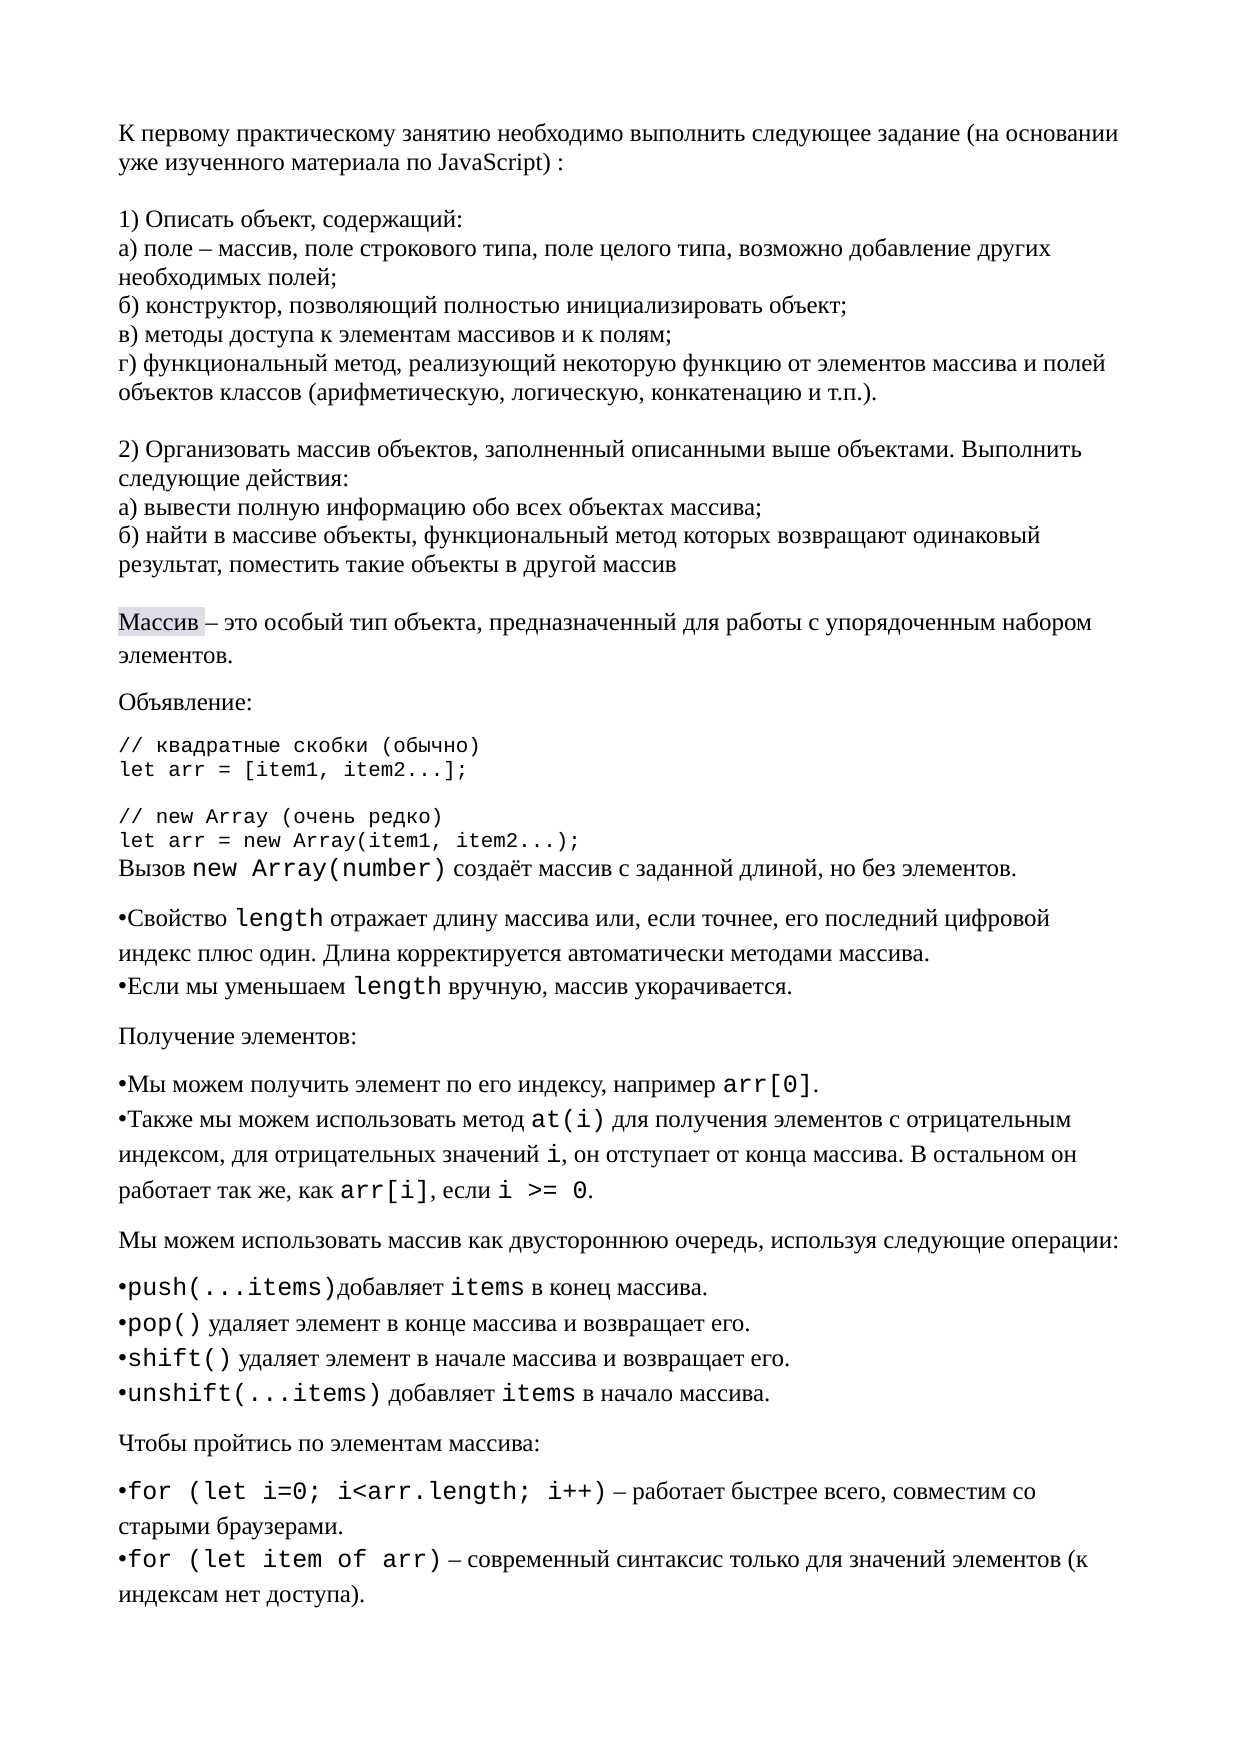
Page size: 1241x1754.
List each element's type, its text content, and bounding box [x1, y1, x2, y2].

list Свойство length отражает длину массива или, если точнее, его последний цифровой индекс плюс один. Длина корректируется автоматически методами массива. [118, 903, 1122, 967]
text Вызов new Array(number) создаёт массив с заданной длиной, но без элементов. [118, 853, 1122, 884]
text Получение элементов: [118, 1021, 1122, 1050]
text // квадратные скобки (обычно) [118, 735, 1122, 759]
text Чтобы пройтись по элементам массива: [118, 1428, 1122, 1457]
list Также мы можем использовать метод at(i) для получения элементов с отрицательным индексом, для отрицательных значений i, он отступает от конца массива. В остальном он работает так же, как arr[i], если i >= 0. [118, 1104, 1122, 1206]
text Мы можем использовать массив как двустороннюю очередь, используя следующие операции: [118, 1225, 1122, 1253]
list for (let item of arr) – современный синтаксис только для значений элементов (к индексам нет доступа). [118, 1544, 1122, 1608]
list push(...items)добавляет items в конец массива. [118, 1272, 1122, 1303]
text К первому практическому занятию необходимо выполнить следующее задание (на основании уже изученного материала по JavaScript) : 1) Описать объект, содержащий: а) поле – массив, поле строкового типа, поле целого типа, возможно добавление других необходимых полей; б) конструктор, позволяющий полностью инициализировать объект; в) методы доступа к элементам массивов и к полям; г) функциональный метод, реализующий некоторую функцию от элементов массива и полей объектов классов (арифметическую, логическую, конкатенацию и т.п.). 2) Организовать массив объектов, заполненный описанными выше объектами. Выполнить следующие действия: а) вывести полную информацию обо всех объектах массива; б) найти в массиве объекты, функциональный метод которых возвращают одинаковый результат, поместить такие объекты в другой массив [118, 118, 1122, 578]
list Мы можем получить элемент по его индексу, например arr[0]. [118, 1069, 1122, 1100]
list pop() удаляет элемент в конце массива и возвращает его. [118, 1308, 1122, 1338]
text let arr = [item1, item2...]; [118, 759, 1122, 782]
list shift() удаляет элемент в начале массива и возвращает его. [118, 1343, 1122, 1374]
text // new Array (очень редко) [118, 806, 1122, 830]
text Массив – это особый тип объекта, предназначенный для работы с упорядоченным набором элементов. [118, 607, 1122, 669]
list Если мы уменьшаем length вручную, массив укорачивается. [118, 971, 1122, 1002]
text let arr = new Array(item1, item2...); [118, 830, 1122, 853]
text Объявление: [118, 687, 1122, 716]
list unshift(...items) добавляет items в начало массива. [118, 1378, 1122, 1409]
list for (let i=0; i<arr.length; i++) – работает быстрее всего, совместим со старыми браузерами. [118, 1476, 1122, 1540]
